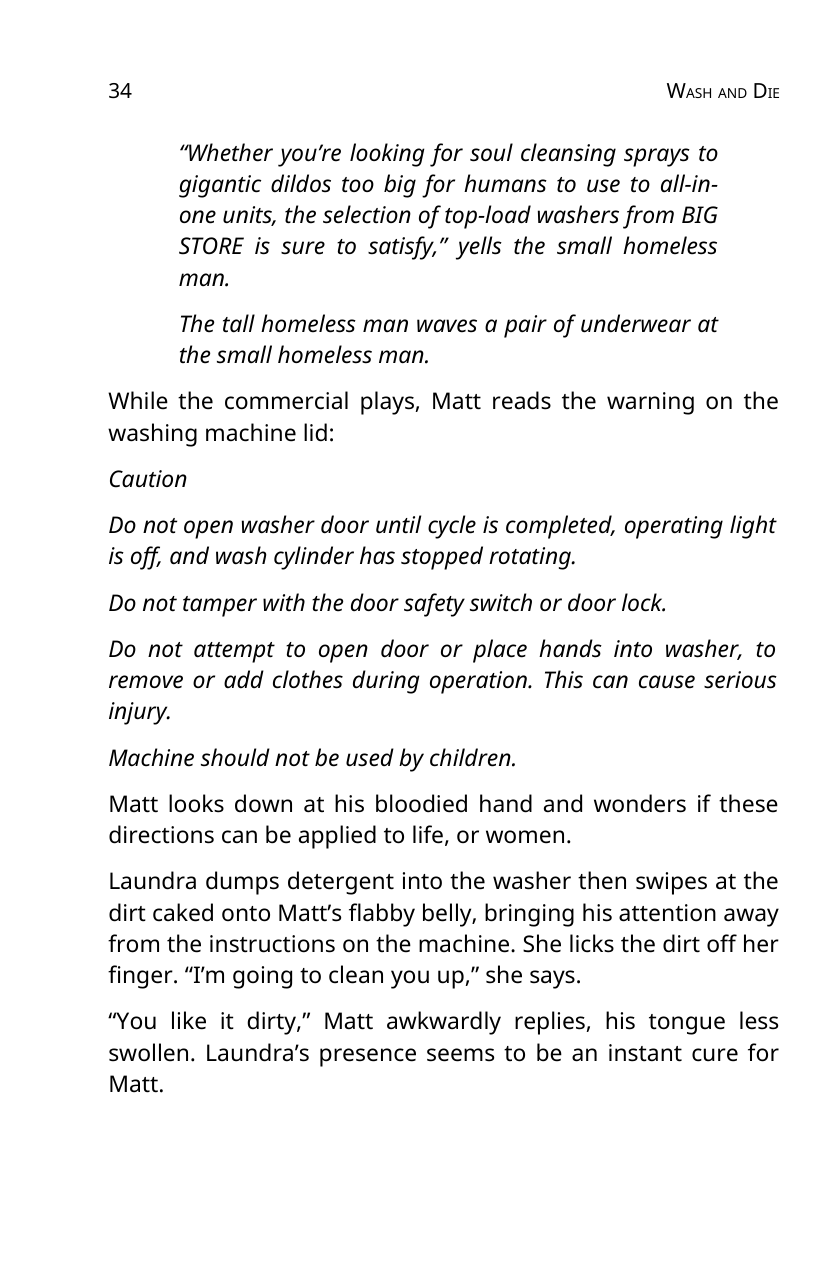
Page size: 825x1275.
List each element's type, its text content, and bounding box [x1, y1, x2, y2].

text “You like it dirty,” Matt awkwardly replies, his tongue less swollen. Laundra’s presence seems to be an instant cure for Matt. [108, 1005, 780, 1099]
text Do not attempt to open door or place hands into washer, to remove or add clothes during operation. This can cause serious injury. [108, 633, 780, 726]
text Laundra dumps detergent into the washer then swipes at the dirt caked onto Matt’s flabby belly, bringing his attention away from the instructions on the machine. She licks the dirt oﬀ her finger. “I’m going to clean you up,” she says. [108, 865, 780, 990]
text “Whether you’re looking for soul cleansing sprays to gigantic dildos too big for humans to use to all-in-one units, the selection of top-load washers from BIG STORE is sure to satisfy,” yells the small homeless man. [178, 136, 721, 293]
text Matt looks down at his bloodied hand and wonders if these directions can be applied to life, or women. [108, 788, 780, 850]
text While the commercial plays, Matt reads the warning on the washing machine lid: [108, 385, 780, 448]
text The tall homeless man waves a pair of underwear at the small homeless man. [178, 308, 721, 370]
text Caution [108, 463, 780, 494]
text Do not open washer door until cycle is completed, operating light is oﬀ, and wash cylinder has stopped rotating. [108, 509, 780, 571]
text Machine should not be used by children. [108, 741, 780, 773]
text Do not tamper with the door safety switch or door lock. [108, 586, 780, 618]
